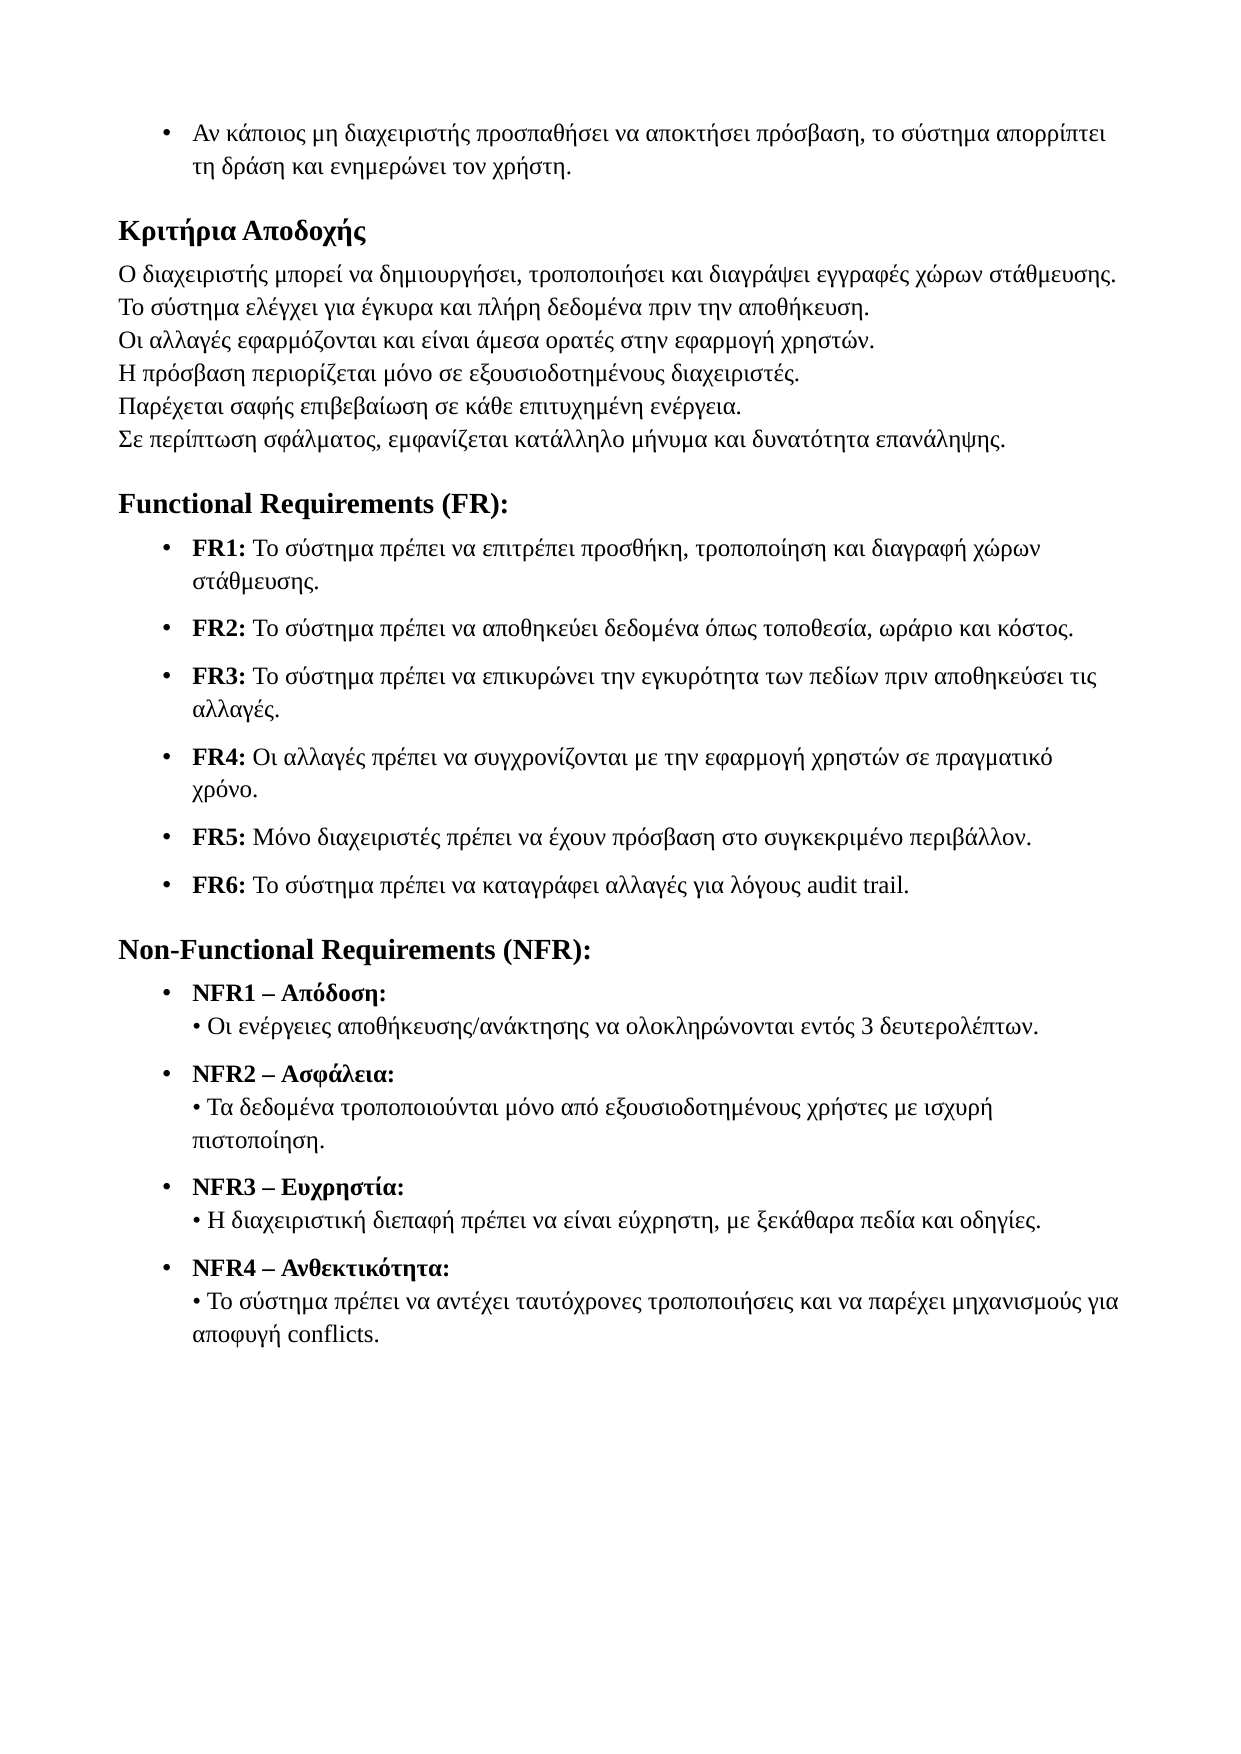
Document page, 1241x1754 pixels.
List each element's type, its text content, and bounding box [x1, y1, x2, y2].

subtitle Non-Functional Requirements (NFR): [118, 932, 1122, 966]
list NFR4 – Ανθεκτικότητα: • Το σύστημα πρέπει να αντέχει ταυτόχρονες τροποποιήσεις και να παρέχει μηχανισμούς για αποφυγή conflicts. [162, 1253, 1122, 1348]
list NFR3 – Ευχρηστία: • Η διαχειριστική διεπαφή πρέπει να είναι εύχρηστη, με ξεκάθαρα πεδία και οδηγίες. [162, 1172, 1122, 1234]
list FR6: Το σύστημα πρέπει να καταγράφει αλλαγές για λόγους audit trail. [162, 870, 1122, 898]
list FR4: Οι αλλαγές πρέπει να συγχρονίζονται με την εφαρμογή χρηστών σε πραγματικό χρόνο. [162, 742, 1122, 803]
list Αν κάποιος μη διαχειριστής προσπαθήσει να αποκτήσει πρόσβαση, το σύστημα απορρίπτει τη δράση και ενημερώνει τον χρήστη. [162, 118, 1122, 180]
list FR5: Μόνο διαχειριστές πρέπει να έχουν πρόσβαση στο συγκεκριμένο περιβάλλον. [162, 822, 1122, 851]
subtitle Functional Requirements (FR): [118, 487, 1122, 520]
text Ο διαχειριστής μπορεί να δημιουργήσει, τροποποιήσει και διαγράψει εγγραφές χώρων στάθμευσης. Το σύστημα ελέγχει για έγκυρα και πλήρη δεδομένα πριν την αποθήκευση. Οι αλλαγές εφαρμόζονται και είναι άμεσα ορατές στην εφαρμογή χρηστών. Η πρόσβαση περιορίζεται μόνο σε εξουσιοδοτημένους διαχειριστές. Παρέχεται σαφής επιβεβαίωση σε κάθε επιτυχημένη ενέργεια. Σε περίπτωση σφάλματος, εμφανίζεται κατάλληλο μήνυμα και δυνατότητα επανάληψης. [118, 259, 1122, 453]
list FR3: Το σύστημα πρέπει να επικυρώνει την εγκυρότητα των πεδίων πριν αποθηκεύσει τις αλλαγές. [162, 661, 1122, 723]
list NFR2 – Ασφάλεια: • Τα δεδομένα τροποποιούνται μόνο από εξουσιοδοτημένους χρήστες με ισχυρή πιστοποίηση. [162, 1059, 1122, 1153]
list FR2: Το σύστημα πρέπει να αποθηκεύει δεδομένα όπως τοποθεσία, ωράριο και κόστος. [162, 613, 1122, 642]
subtitle Κριτήρια Αποδοχής [118, 213, 1122, 247]
list NFR1 – Απόδοση: • Οι ενέργειες αποθήκευσης/ανάκτησης να ολοκληρώνονται εντός 3 δευτερολέπτων. [162, 978, 1122, 1040]
list FR1: Το σύστημα πρέπει να επιτρέπει προσθήκη, τροποποίηση και διαγραφή χώρων στάθμευσης. [162, 533, 1122, 594]
